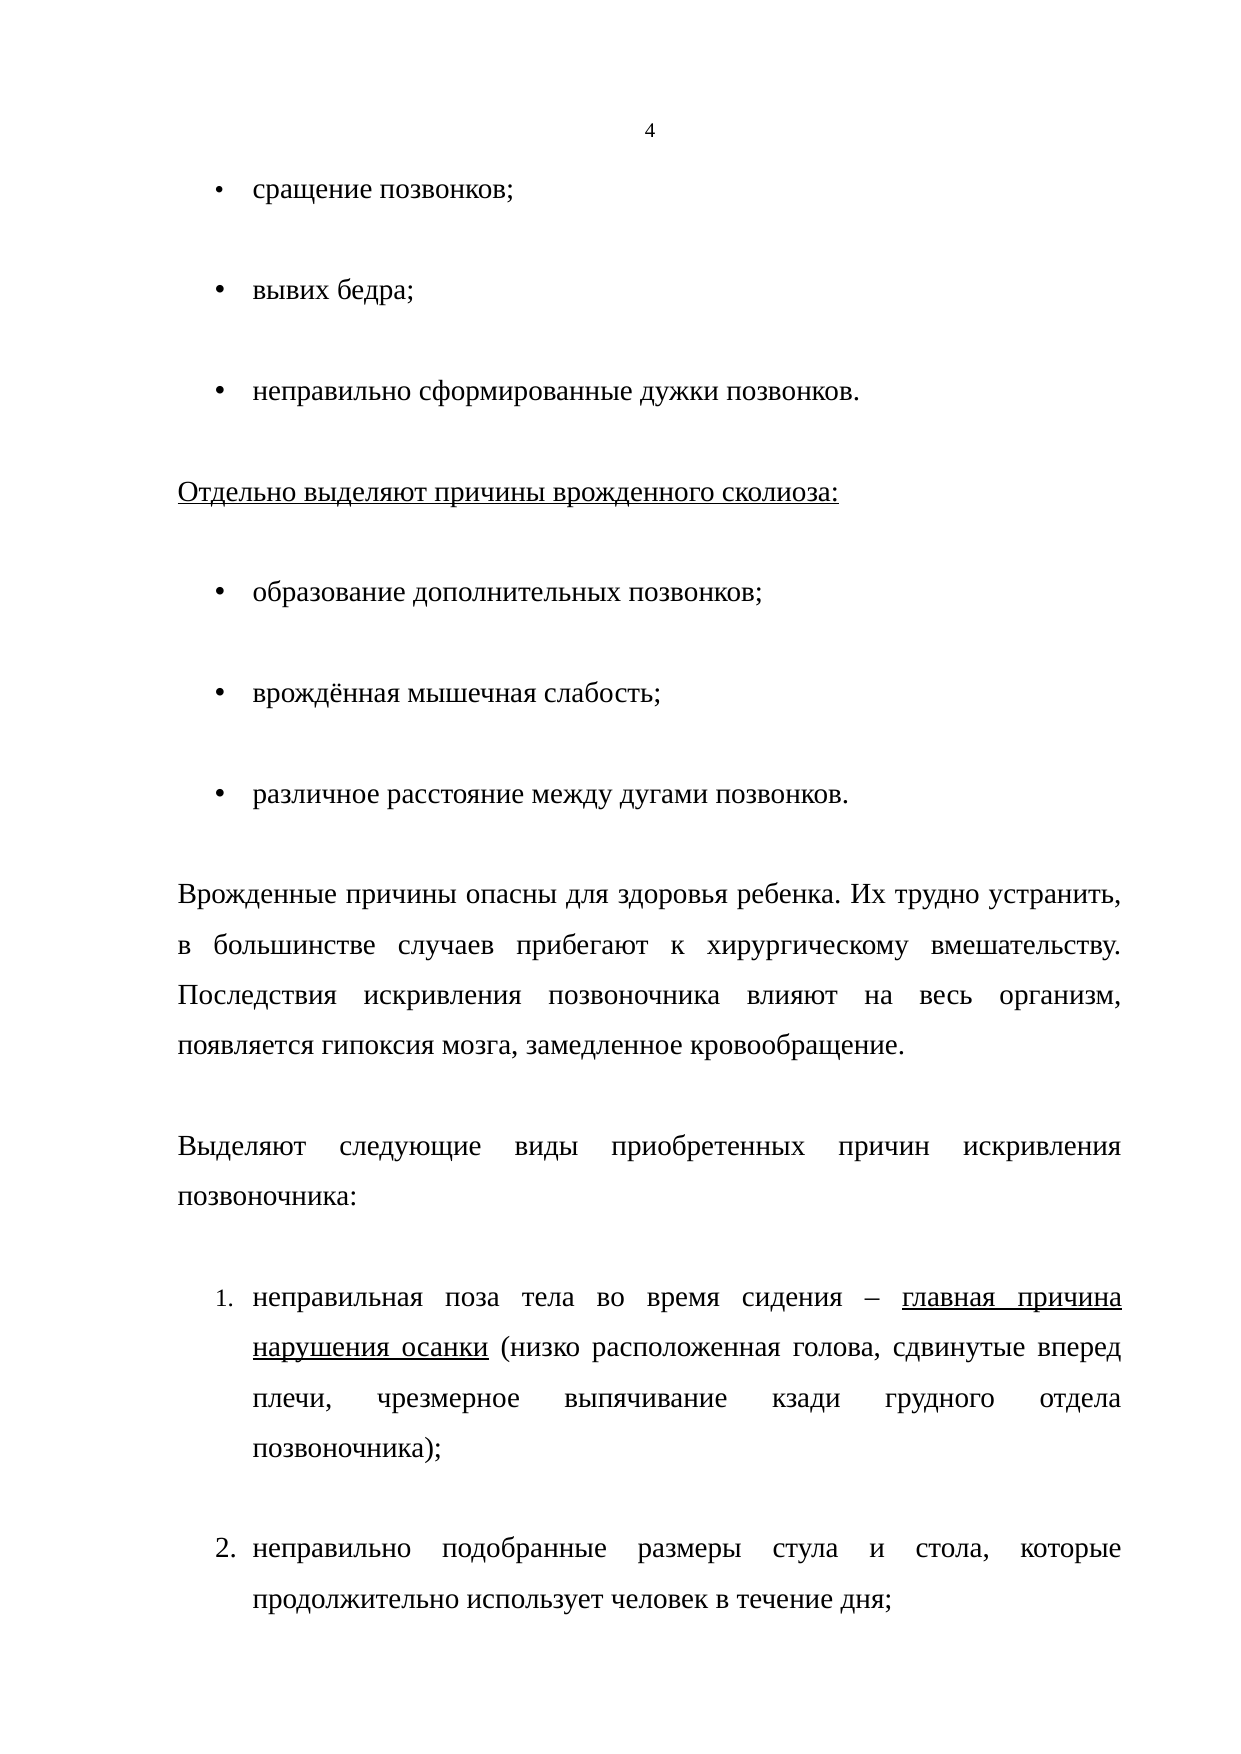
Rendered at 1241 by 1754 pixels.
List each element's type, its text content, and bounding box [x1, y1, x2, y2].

list неправильная поза тела во время сидения – главная причина нарушения осанки (низко расположенная голова, сдвинутые вперед плечи, чрезмерное выпячивание кзади грудного отдела позвоночника); [215, 1279, 1122, 1463]
list неправильно сформированные дужки позвонков. [215, 373, 1122, 407]
text Отдельно выделяют причины врожденного сколиоза: [177, 474, 1122, 507]
list врождённая мышечная слабость; [215, 675, 1122, 709]
text Врожденные причины опасны для здоровья ребенка. Их трудно устранить, в большинстве случаев прибегают к хирургическому вмешательству. Последствия искривления позвоночника влияют на весь организм, появляется гипоксия мозга, замедленное кровообращение. [177, 877, 1122, 1061]
list различное расстояние между дугами позвонков. [215, 776, 1122, 809]
list сращение позвонков; [215, 172, 1122, 205]
list вывих бедра; [215, 272, 1122, 306]
text Выделяют следующие виды приобретенных причин искривления позвоночника: [177, 1128, 1122, 1212]
list неправильно подобранные размеры стула и стола, которые продолжительно использует человек в течение дня; [215, 1531, 1122, 1614]
list образование дополнительных позвонков; [215, 574, 1122, 608]
